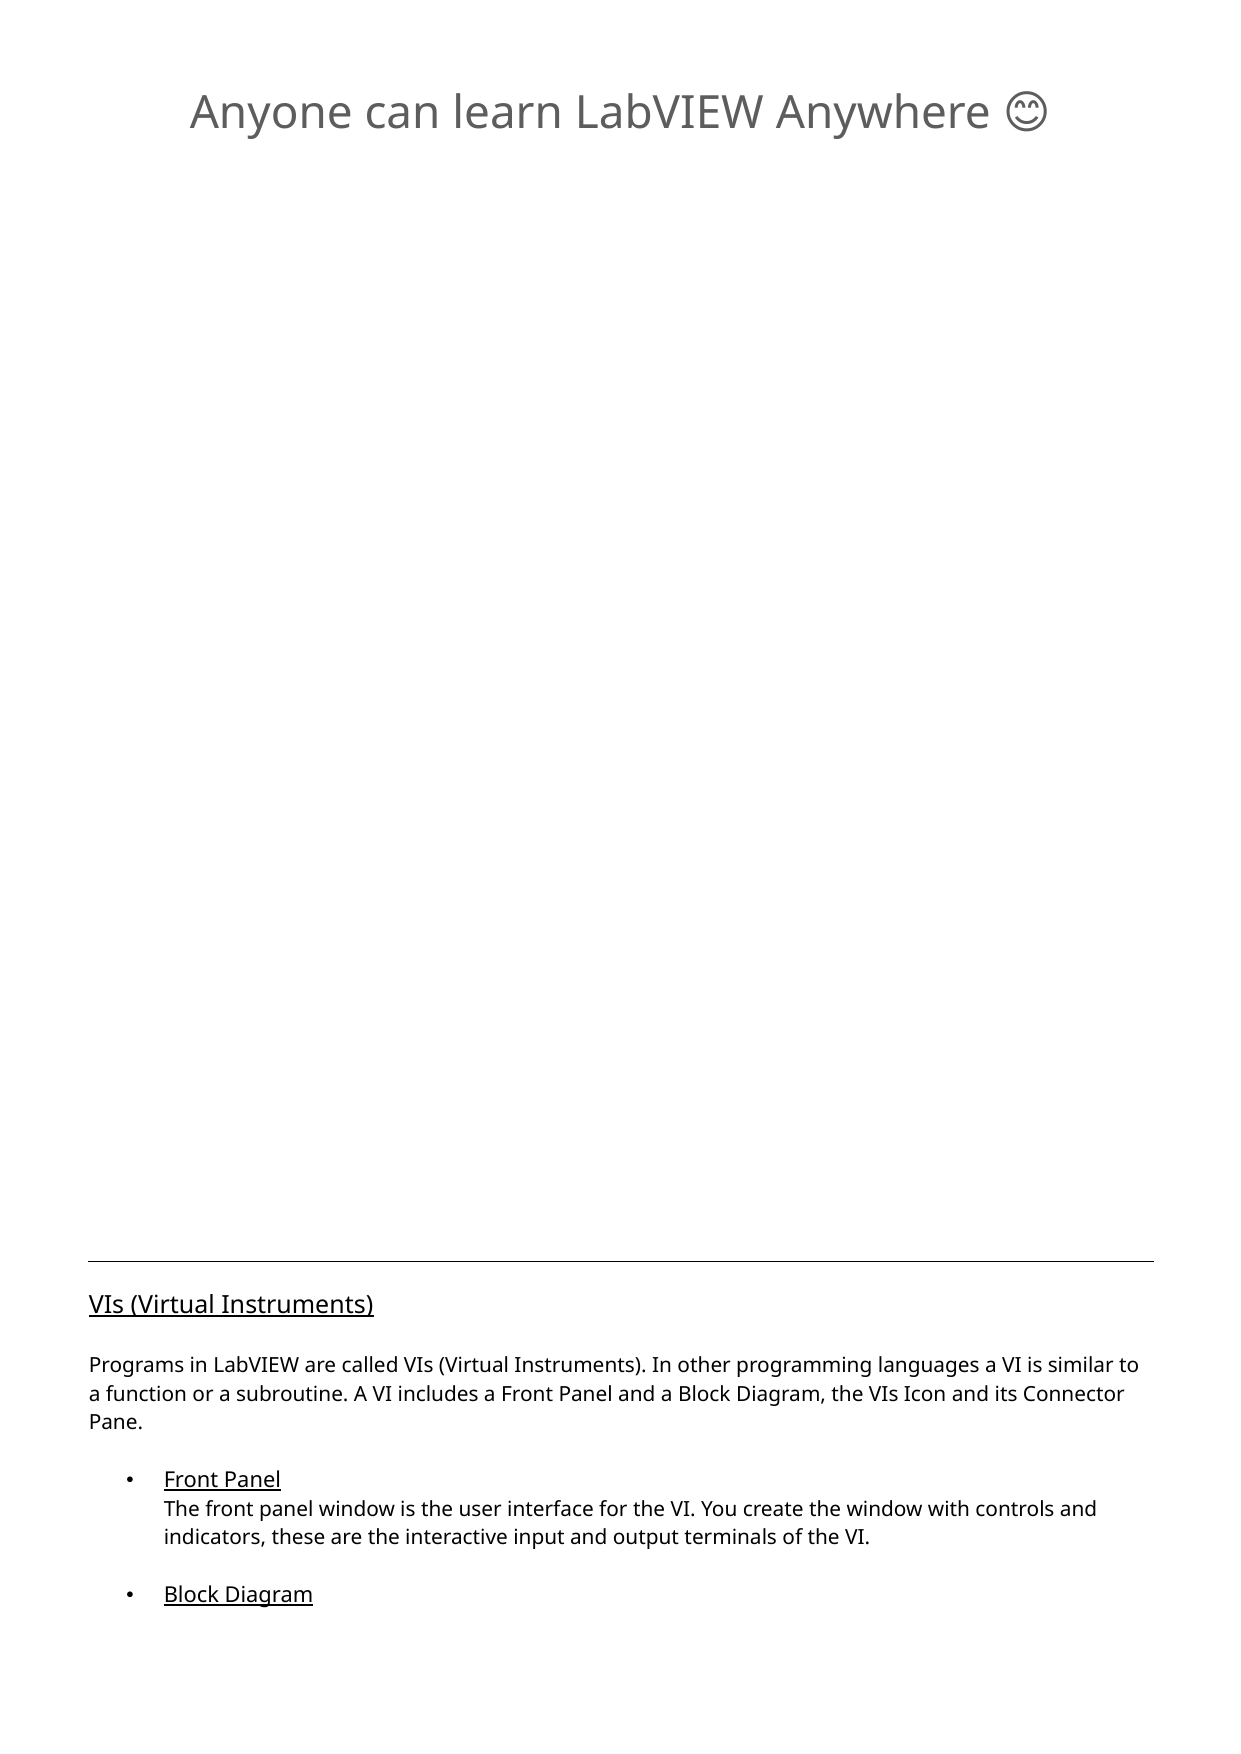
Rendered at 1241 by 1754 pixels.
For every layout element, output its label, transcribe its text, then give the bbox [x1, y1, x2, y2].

list Block Diagram [126, 1579, 1152, 1609]
list Front Panel [126, 1464, 1152, 1494]
list The front panel window is the user interface for the VI. You create the window with controls and indicators, these are the interactive input and output terminals of the VI. [126, 1494, 1152, 1551]
text VIs (Virtual Instruments) [88, 1287, 1152, 1321]
text Programs in LabVIEW are called VIs (Virtual Instruments). In other programming languages a VI is similar to a function or a subroutine. A VI includes a Front Panel and a Block Diagram, the VIs Icon and its Connector Pane. [88, 1350, 1152, 1436]
